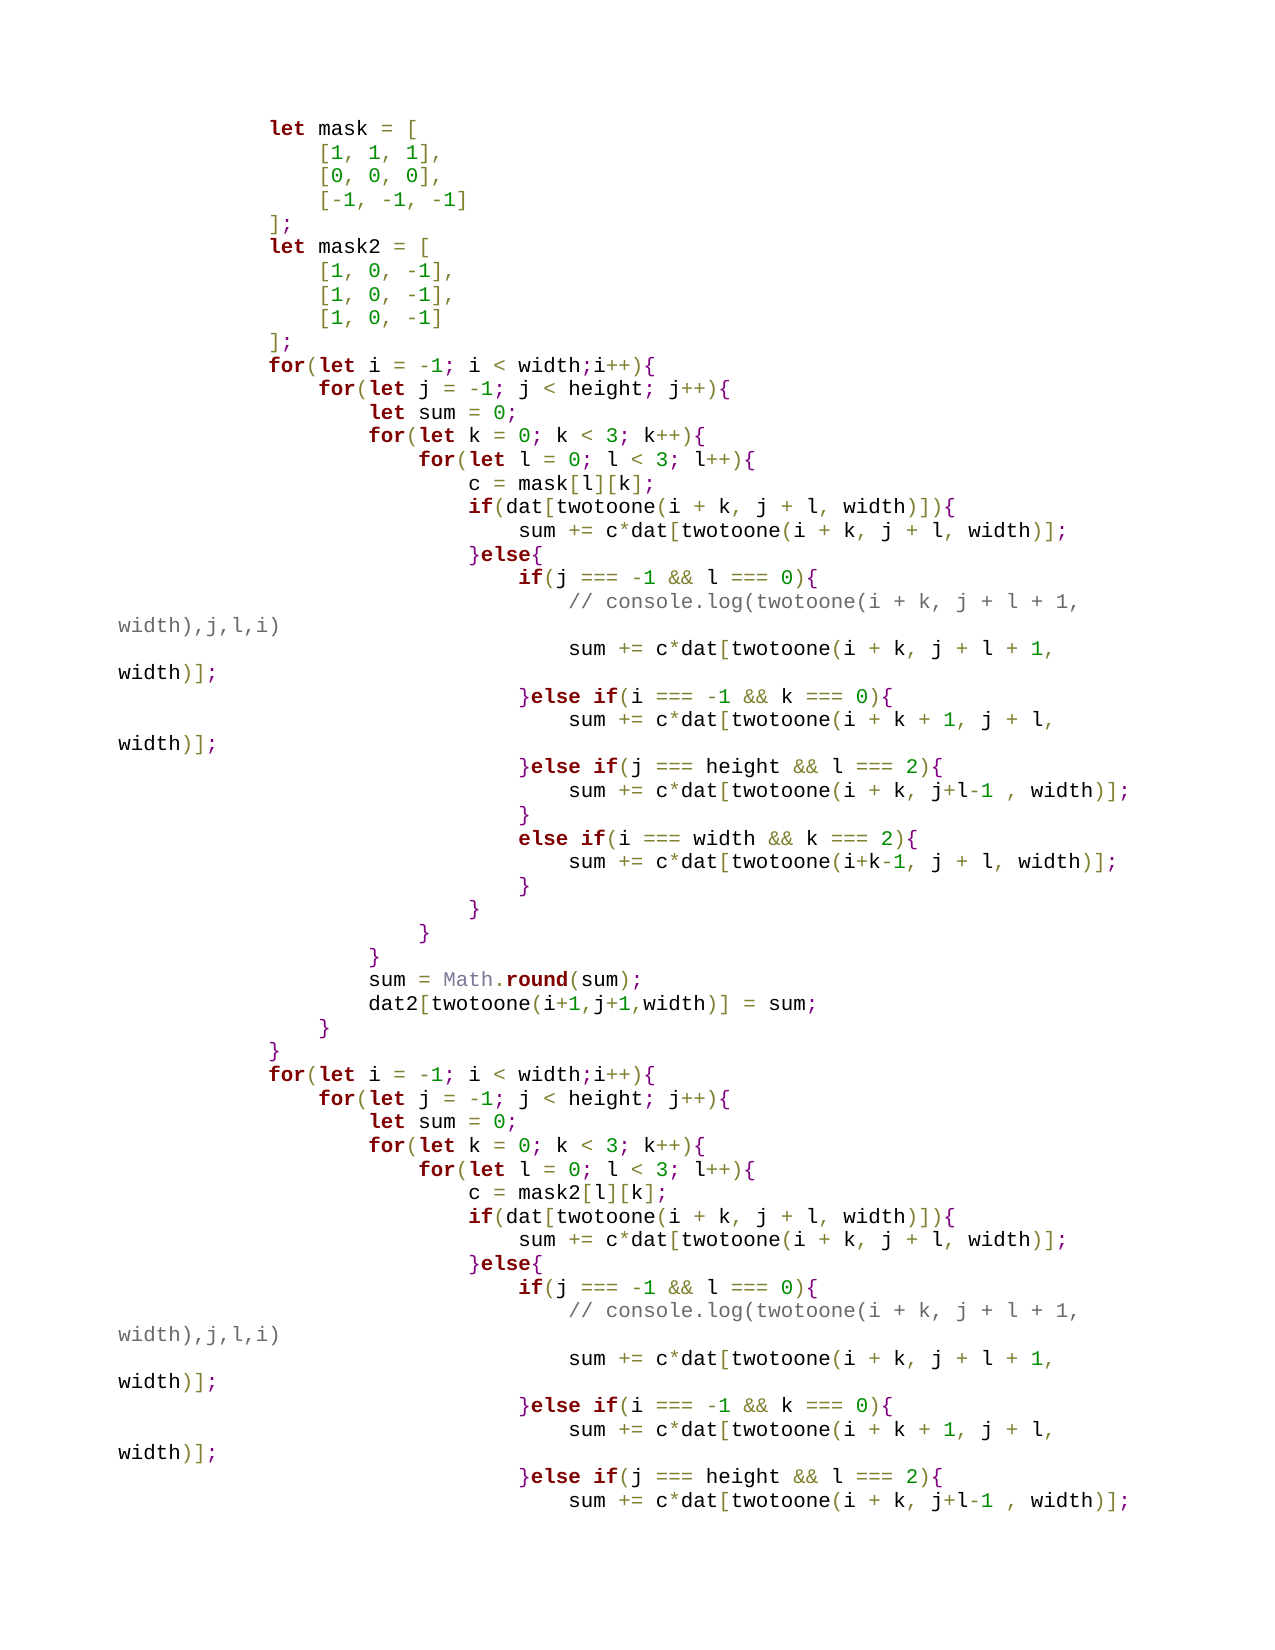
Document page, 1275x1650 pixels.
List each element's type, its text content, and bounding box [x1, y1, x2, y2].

text for(let l = 0; l < 3; l++){ [118, 449, 1157, 473]
text sum = Math.round(sum); [118, 969, 1157, 993]
text } [118, 804, 1157, 827]
text } [118, 1040, 1157, 1064]
text else if(i === width && k === 2){ [118, 827, 1157, 851]
text }else{ [118, 544, 1157, 567]
text [1, 0, -1] [118, 307, 1157, 331]
text for(let j = -1; j < height; j++){ [118, 378, 1157, 402]
text sum += c*dat[twotoone(i + k + 1, j + l, width)]; [118, 1419, 1157, 1466]
text sum += c*dat[twotoone(i + k, j+l-1 , width)]; [118, 1489, 1157, 1513]
text for(let i = -1; i < width;i++){ [118, 1064, 1157, 1088]
text [0, 0, 0], [118, 165, 1157, 189]
text for(let j = -1; j < height; j++){ [118, 1088, 1157, 1111]
text } [118, 946, 1157, 969]
text }else if(i === -1 && k === 0){ [118, 686, 1157, 709]
text for(let k = 0; k < 3; k++){ [118, 426, 1157, 449]
text for(let l = 0; l < 3; l++){ [118, 1158, 1157, 1182]
text if(dat[twotoone(i + k, j + l, width)]){ [118, 496, 1157, 520]
text } [118, 1017, 1157, 1040]
text c = mask[l][k]; [118, 473, 1157, 496]
text dat2[twotoone(i+1,j+1,width)] = sum; [118, 993, 1157, 1017]
text } [118, 875, 1157, 898]
text for(let i = -1; i < width;i++){ [118, 354, 1157, 378]
text sum += c*dat[twotoone(i + k, j+l-1 , width)]; [118, 780, 1157, 804]
text [1, 1, 1], [118, 142, 1157, 165]
text }else if(j === height && l === 2){ [118, 757, 1157, 780]
text // console.log(twotoone(i + k, j + l + 1, width),j,l,i) [118, 1300, 1157, 1348]
text ]; [118, 331, 1157, 354]
text if(j === -1 && l === 0){ [118, 1277, 1157, 1300]
text let mask2 = [ [118, 236, 1157, 260]
text }else if(j === height && l === 2){ [118, 1466, 1157, 1489]
text ]; [118, 213, 1157, 236]
text for(let k = 0; k < 3; k++){ [118, 1135, 1157, 1158]
text } [118, 922, 1157, 946]
text if(j === -1 && l === 0){ [118, 567, 1157, 591]
text let mask = [ [118, 118, 1157, 142]
text c = mask2[l][k]; [118, 1182, 1157, 1206]
text sum += c*dat[twotoone(i+k-1, j + l, width)]; [118, 851, 1157, 875]
text let sum = 0; [118, 1111, 1157, 1135]
text sum += c*dat[twotoone(i + k + 1, j + l, width)]; [118, 709, 1157, 757]
text sum += c*dat[twotoone(i + k, j + l + 1, width)]; [118, 638, 1157, 686]
text sum += c*dat[twotoone(i + k, j + l + 1, width)]; [118, 1348, 1157, 1395]
text if(dat[twotoone(i + k, j + l, width)]){ [118, 1206, 1157, 1229]
text let sum = 0; [118, 402, 1157, 426]
text sum += c*dat[twotoone(i + k, j + l, width)]; [118, 520, 1157, 544]
text [-1, -1, -1] [118, 189, 1157, 213]
text sum += c*dat[twotoone(i + k, j + l, width)]; [118, 1229, 1157, 1253]
text }else if(i === -1 && k === 0){ [118, 1395, 1157, 1419]
text }else{ [118, 1253, 1157, 1277]
text } [118, 898, 1157, 922]
text [1, 0, -1], [118, 260, 1157, 284]
text // console.log(twotoone(i + k, j + l + 1, width),j,l,i) [118, 591, 1157, 638]
text [1, 0, -1], [118, 284, 1157, 307]
